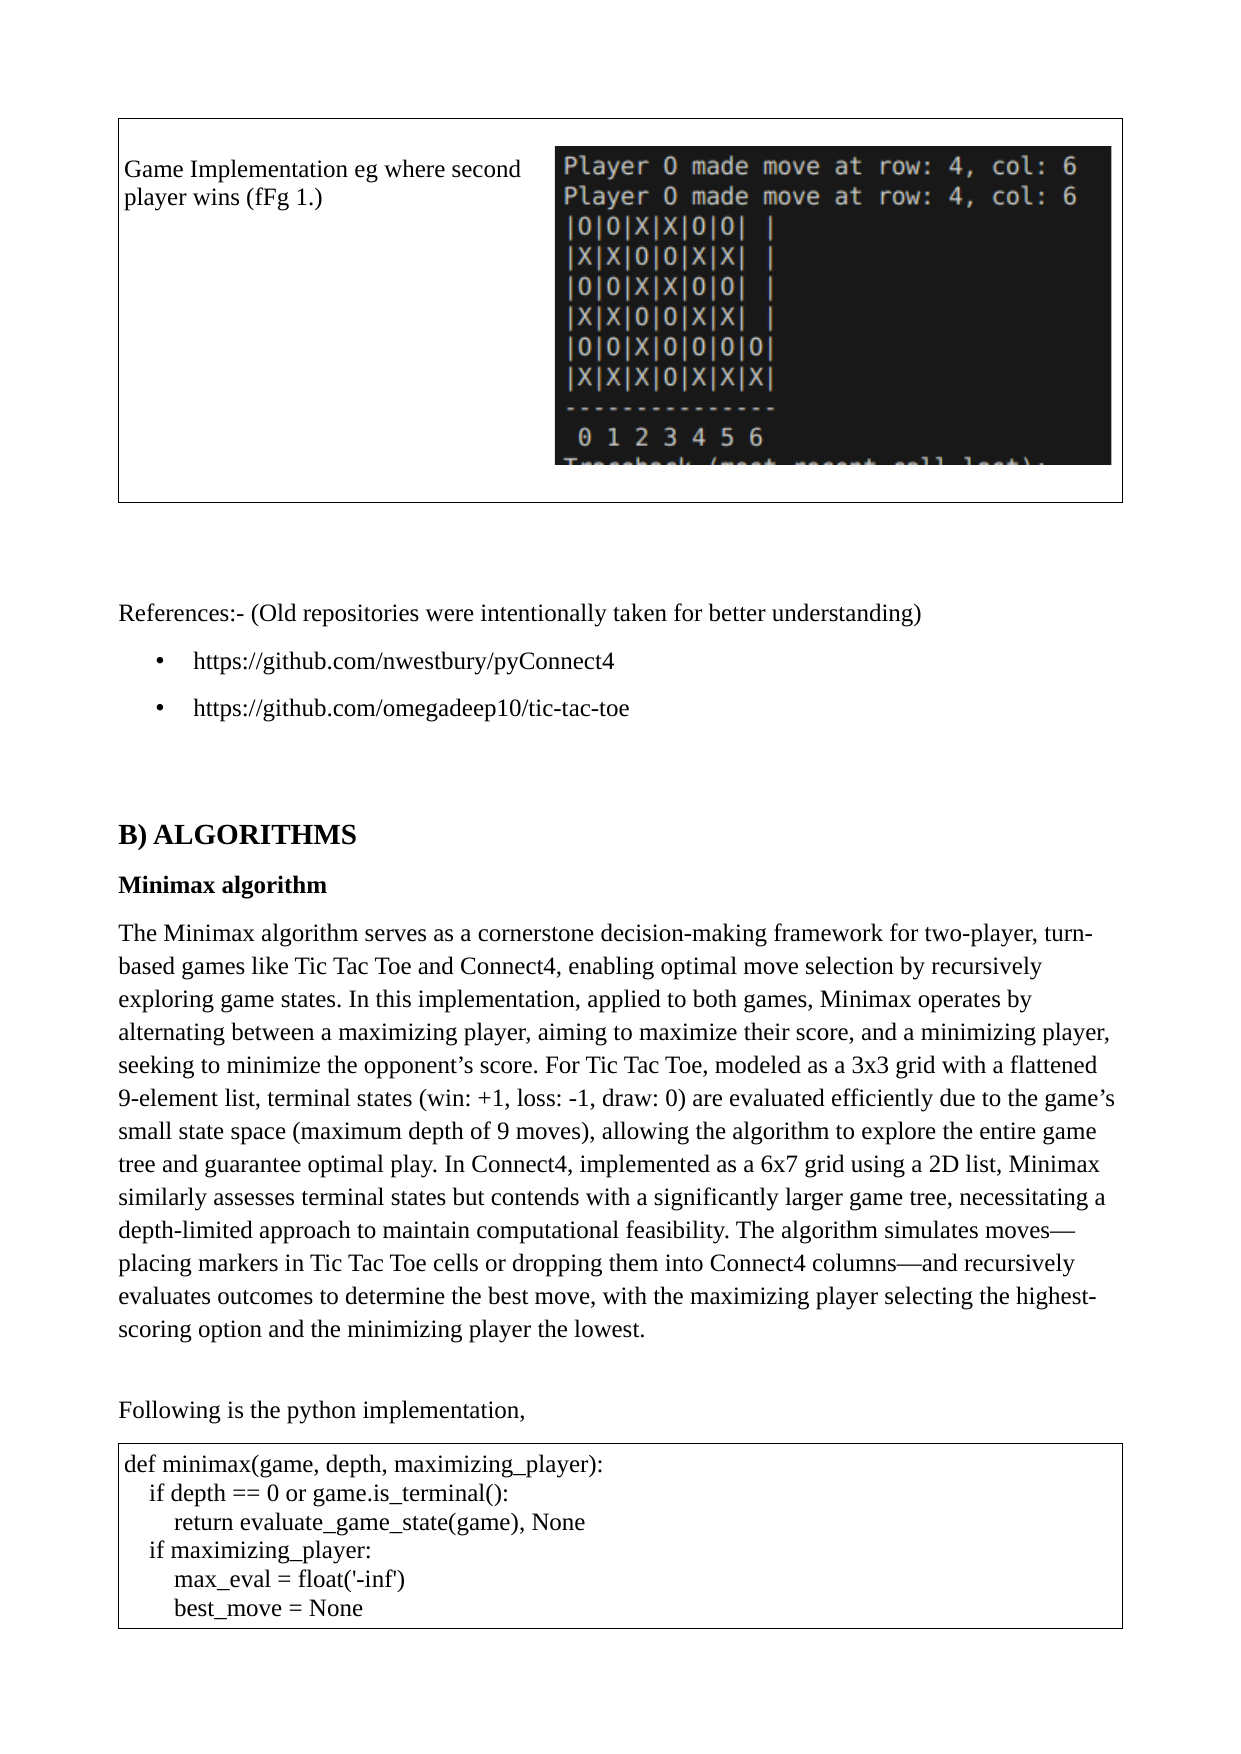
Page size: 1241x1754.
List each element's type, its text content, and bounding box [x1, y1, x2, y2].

text The Minimax algorithm serves as a cornerstone decision-making framework for two-player, turn-based games like Tic Tac Toe and Connect4, enabling optimal move selection by recursively exploring game states. In this implementation, applied to both games, Minimax operates by alternating between a maximizing player, aiming to maximize their score, and a minimizing player, seeking to minimize the opponent’s score. For Tic Tac Toe, modeled as a 3x3 grid with a flattened 9-element list, terminal states (win: +1, loss: -1, draw: 0) are evaluated efficiently due to the game’s small state space (maximum depth of 9 moves), allowing the algorithm to explore the entire game tree and guarantee optimal play. In Connect4, implemented as a 6x7 grid using a 2D list, Minimax similarly assesses terminal states but contends with a significantly larger game tree, necessitating a depth-limited approach to maintain computational feasibility. The algorithm simulates moves—placing markers in Tic Tac Toe cells or dropping them into Connect4 columns—and recursively evaluates outcomes to determine the best move, with the maximizing player selecting the highest-scoring option and the minimizing player the lowest. [118, 918, 1122, 1376]
text B) ALGORITHMS [118, 817, 1122, 851]
text References:- (Old repositories were intentionally taken for better understanding) [118, 598, 1122, 627]
table_cell Game Implementation eg where second player wins (fFg 1.) [119, 119, 1122, 502]
picture [554, 146, 1112, 465]
text Minimax algorithm [118, 870, 1122, 899]
list https://github.com/nwestbury/pyConnect4 [156, 646, 1122, 674]
table_header def minimax(game, depth, maximizing_player): if depth == 0 or game.is_terminal(): return evaluate_game_state(game), None if maximizing_player: max_eval = float('-inf') best_move = None [119, 1444, 1122, 1627]
list https://github.com/omegadeep10/tic-tac-toe [156, 693, 1122, 722]
text Following is the python implementation, [118, 1395, 1122, 1424]
